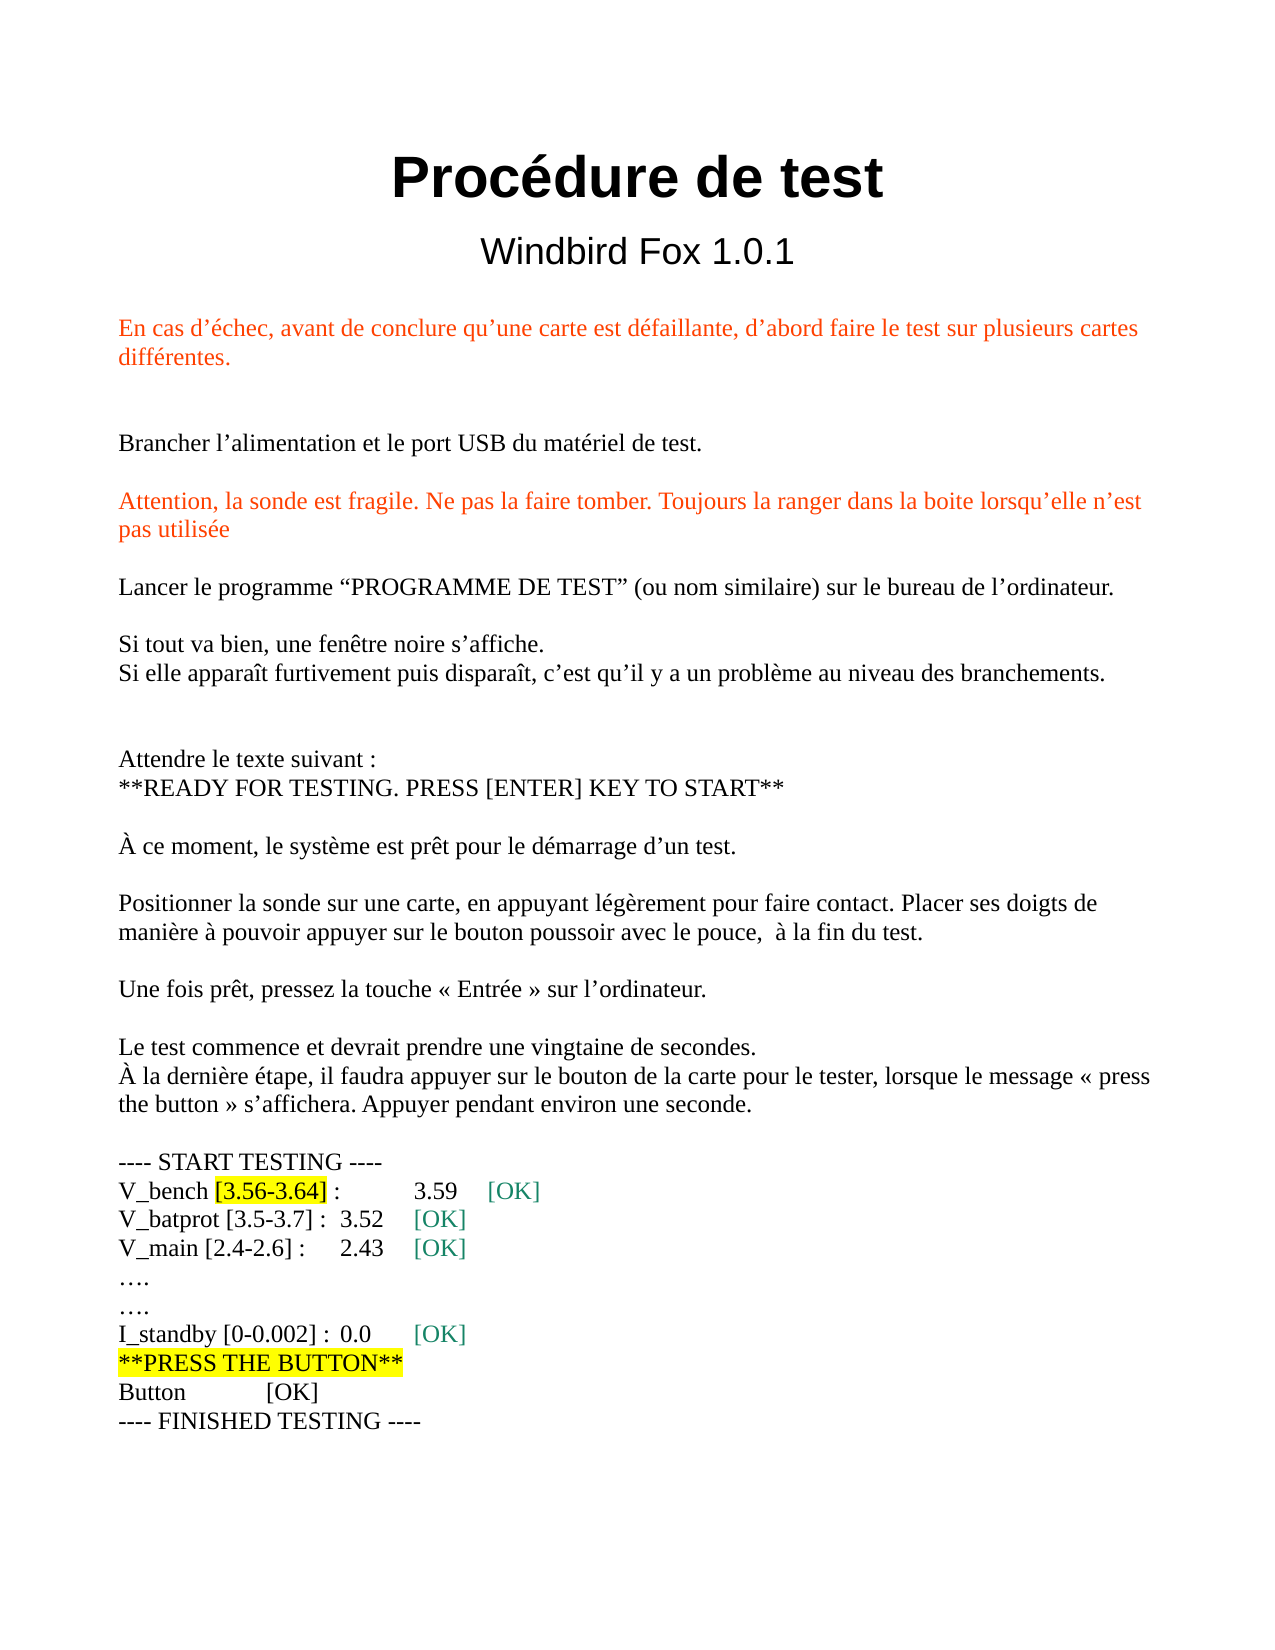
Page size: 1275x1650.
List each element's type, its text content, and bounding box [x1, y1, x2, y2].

text V_main [2.4-2.6] : 2.43 [OK] [118, 1233, 1157, 1262]
text Attention, la sonde est fragile. Ne pas la faire tomber. Toujours la ranger dans la boite lorsqu’elle n’est pas utilisée [118, 486, 1157, 543]
text Attendre le texte suivant : [118, 744, 1157, 773]
text Positionner la sonde sur une carte, en appuyant légèrement pour faire contact. Placer ses doigts de manière à pouvoir appuyer sur le bouton poussoir avec le pouce, à la fin du test. [118, 888, 1157, 946]
text V_batprot [3.5-3.7] : 3.52 [OK] [118, 1204, 1157, 1233]
text À la dernière étape, il faudra appuyer sur le bouton de la carte pour le tester, lorsque le message « press the button » s’affichera. Appuyer pendant environ une seconde. [118, 1061, 1157, 1118]
text Si elle apparaît furtivement puis disparaît, c’est qu’il y a un problème au niveau des branchements. [118, 658, 1157, 687]
text V_bench [3.56-3.64] : 3.59 [OK] [118, 1176, 1157, 1204]
text Brancher l’alimentation et le port USB du matériel de test. [118, 428, 1157, 457]
text Lancer le programme “PROGRAMME DE TEST” (ou nom similaire) sur le bureau de l’ordinateur. [118, 572, 1157, 601]
text Le test commence et devrait prendre une vingtaine de secondes. [118, 1032, 1157, 1061]
text I_standby [0-0.002] : 0.0 [OK] [118, 1319, 1157, 1348]
text À ce moment, le système est prêt pour le démarrage d’un test. [118, 831, 1157, 859]
text Si tout va bien, une fenêtre noire s’affiche. [118, 629, 1157, 658]
subtitle Windbird Fox 1.0.1 [118, 229, 1157, 272]
text **PRESS THE BUTTON** [118, 1348, 1157, 1377]
title Procédure de test [118, 143, 1157, 210]
text Button [OK] [118, 1377, 1157, 1406]
text En cas d’échec, avant de conclure qu’une carte est défaillante, d’abord faire le test sur plusieurs cartes différentes. [118, 313, 1157, 371]
text …. [118, 1291, 1157, 1319]
text …. [118, 1262, 1157, 1291]
text ---- FINISHED TESTING ---- [118, 1406, 1157, 1434]
text ---- START TESTING ---- [118, 1147, 1157, 1176]
text Une fois prêt, pressez la touche « Entrée » sur l’ordinateur. [118, 974, 1157, 1003]
text **READY FOR TESTING. PRESS [ENTER] KEY TO START** [118, 773, 1157, 802]
